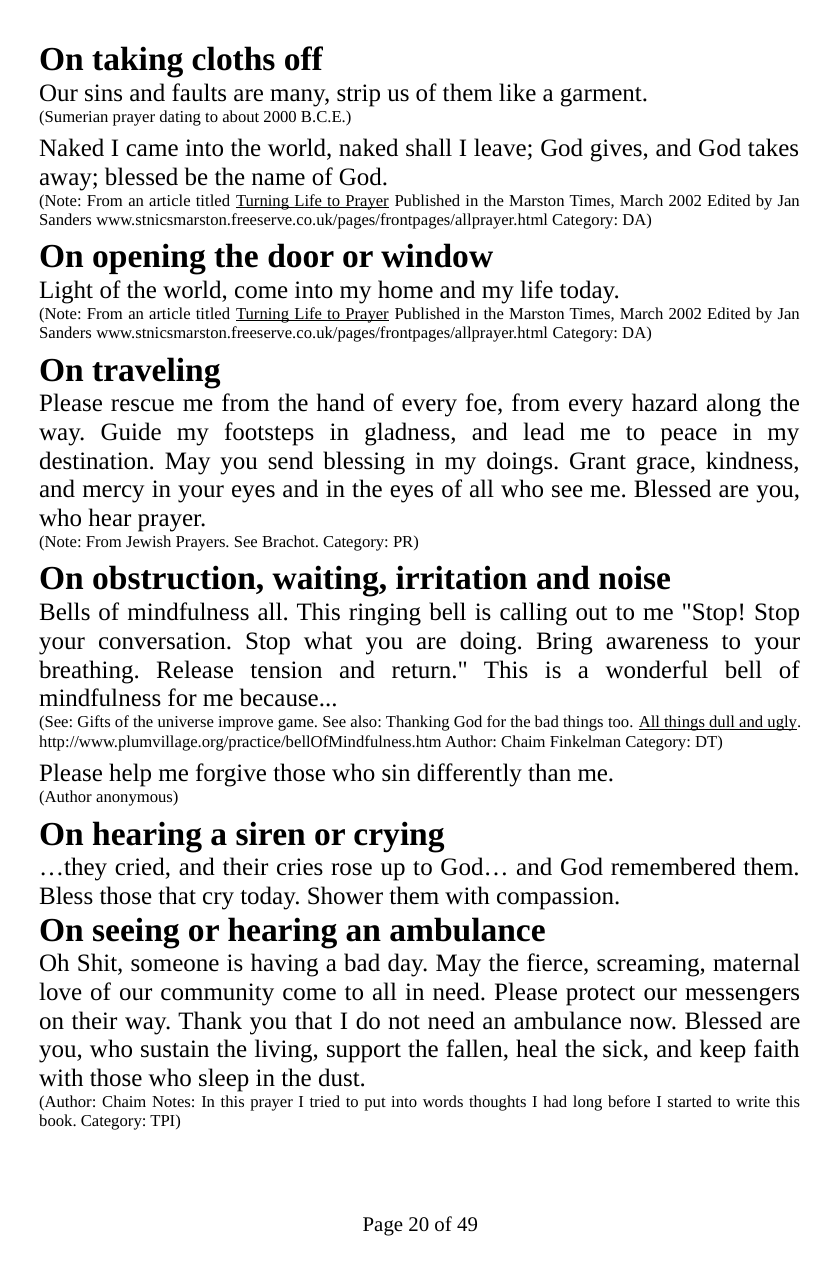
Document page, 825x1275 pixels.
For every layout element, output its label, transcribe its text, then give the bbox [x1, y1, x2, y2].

text (See: Gifts of the universe improve game. See also: Thanking God for the bad things too. All things dull and ugly. http://www.plumvillage.org/practice/bellOfMindfulness.htm Author: Chaim Finkelman Category: DT) [39, 712, 801, 751]
text Bells of mindfulness all. This ringing bell is calling out to me "Stop! Stop your conversation. Stop what you are doing. Bring awareness to your breathing. Release tension and return." This is a wonderful bell of mindfulness for me because... [39, 597, 801, 712]
subtitle On hearing a siren or crying [39, 813, 801, 852]
text (Note: From an article titled Turning Life to Prayer Published in the Marston Times, March 2002 Edited by Jan Sanders www.stnicsmarston.freeserve.co.uk/pages/frontpages/allprayer.html Category: DA) [39, 304, 801, 342]
subtitle On taking cloths off [39, 39, 801, 78]
subtitle On traveling [39, 349, 801, 388]
subtitle On obstruction, waiting, irritation and noise [39, 559, 801, 597]
text …they cried, and their cries rose up to God… and God remembered them. Bless those that cry today. Shower them with compassion. [39, 852, 801, 910]
text (Note: From an article titled Turning Life to Prayer Published in the Marston Times, March 2002 Edited by Jan Sanders www.stnicsmarston.freeserve.co.uk/pages/frontpages/allprayer.html Category: DA) [39, 191, 801, 229]
text (Author: Chaim Notes: In this prayer I tried to put into words thoughts I had long before I started to write this book. Category: TPI) [39, 1092, 801, 1130]
text Light of the world, come into my home and my life today. [39, 275, 801, 304]
text (Author anonymous) [39, 787, 801, 806]
text (Sumerian prayer dating to about 2000 B.C.E.) [39, 106, 801, 126]
text (Note: From Jewish Prayers. See Brachot. Category: PR) [39, 532, 801, 551]
subtitle On seeing or hearing an ambulance [39, 910, 801, 948]
text Our sins and faults are many, strip us of them like a garment. [39, 78, 801, 106]
text Oh Shit, someone is having a bad day. May the fierce, screaming, maternal love of our community come to all in need. Please protect our messengers on their way. Thank you that I do not need an ambulance now. Blessed are you, who sustain the living, support the fallen, heal the sick, and keep faith with those who sleep in the dust. [39, 948, 801, 1092]
text Please help me forgive those who sin differently than me. [39, 758, 801, 787]
subtitle On opening the door or window [39, 236, 801, 275]
text Please rescue me from the hand of every foe, from every hazard along the way. Guide my footsteps in gladness, and lead me to peace in my destination. May you send blessing in my doings. Grant grace, kindness, and mercy in your eyes and in the eyes of all who see me. Blessed are you, who hear prayer. [39, 388, 801, 532]
text Naked I came into the world, naked shall I leave; God gives, and God takes away; blessed be the name of God. [39, 133, 801, 191]
